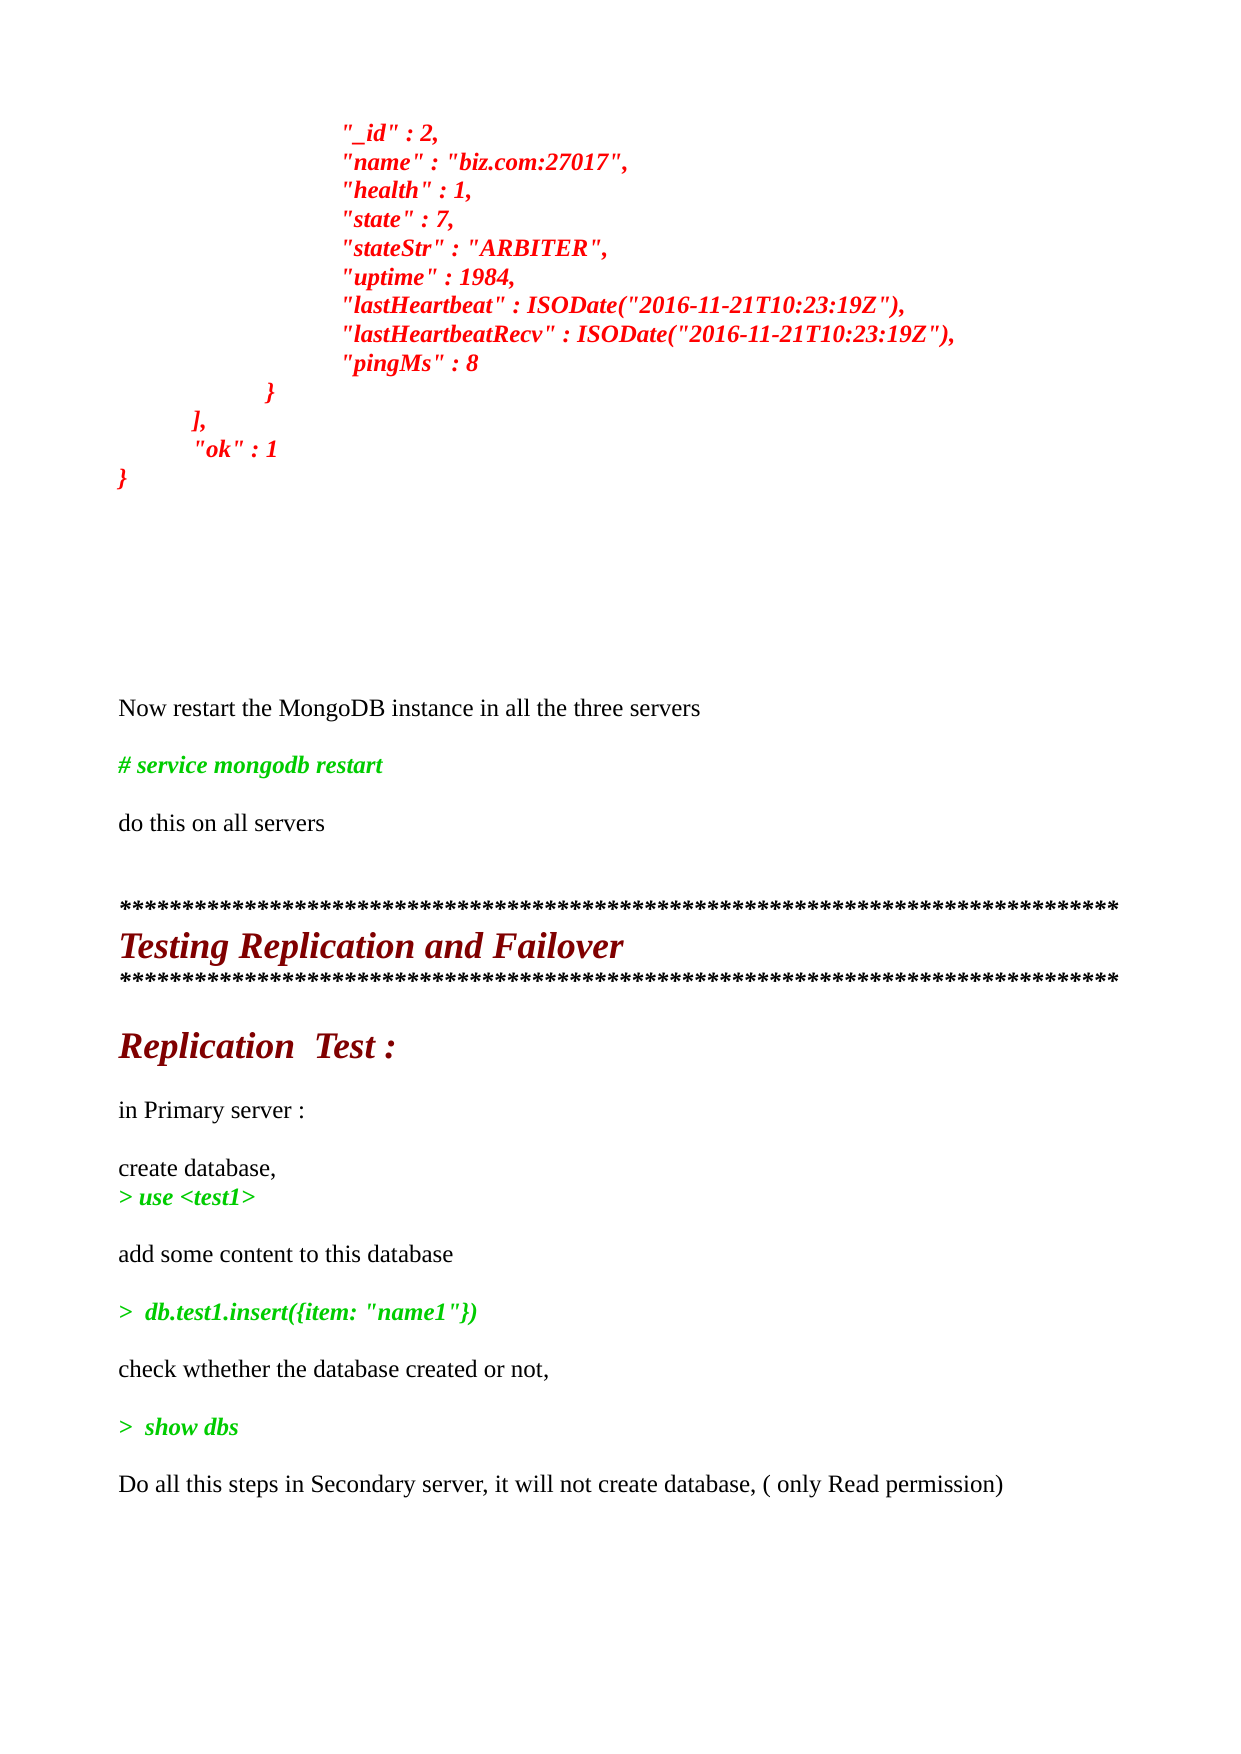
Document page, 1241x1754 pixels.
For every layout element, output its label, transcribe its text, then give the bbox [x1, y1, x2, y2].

text "lastHeartbeat" : ISODate("2016-11-21T10:23:19Z"), [118, 291, 1122, 319]
text "state" : 7, [118, 204, 1122, 233]
text > db.test1.insert({item: "name1"}) [118, 1297, 1122, 1326]
text ******************************************************************************** [118, 894, 1122, 923]
text "_id" : 2, [118, 118, 1122, 147]
text "ok" : 1 [118, 434, 1122, 463]
text "lastHeartbeatRecv" : ISODate("2016-11-21T10:23:19Z"), [118, 319, 1122, 348]
text "uptime" : 1984, [118, 262, 1122, 291]
text check wthether the database created or not, [118, 1354, 1122, 1383]
text "health" : 1, [118, 176, 1122, 204]
text Do all this steps in Secondary server, it will not create database, ( only Read permission) [118, 1469, 1122, 1498]
text add some content to this database [118, 1239, 1122, 1268]
text in Primary server : [118, 1096, 1122, 1124]
text > show dbs [118, 1412, 1122, 1441]
text "name" : "biz.com:27017", [118, 147, 1122, 176]
text Now restart the MongoDB instance in all the three servers [118, 693, 1122, 722]
text Testing Replication and Failover [118, 923, 1122, 966]
text Replication Test : [118, 1024, 1122, 1067]
text ******************************************************************************** [118, 966, 1122, 995]
text } [118, 463, 1122, 492]
text do this on all servers [118, 808, 1122, 837]
text ], [118, 406, 1122, 434]
text > use <test1> [118, 1182, 1122, 1211]
text create database, [118, 1153, 1122, 1182]
text "pingMs" : 8 [118, 348, 1122, 377]
text # service mongodb restart [118, 751, 1122, 779]
text "stateStr" : "ARBITER", [118, 233, 1122, 262]
text } [118, 377, 1122, 406]
